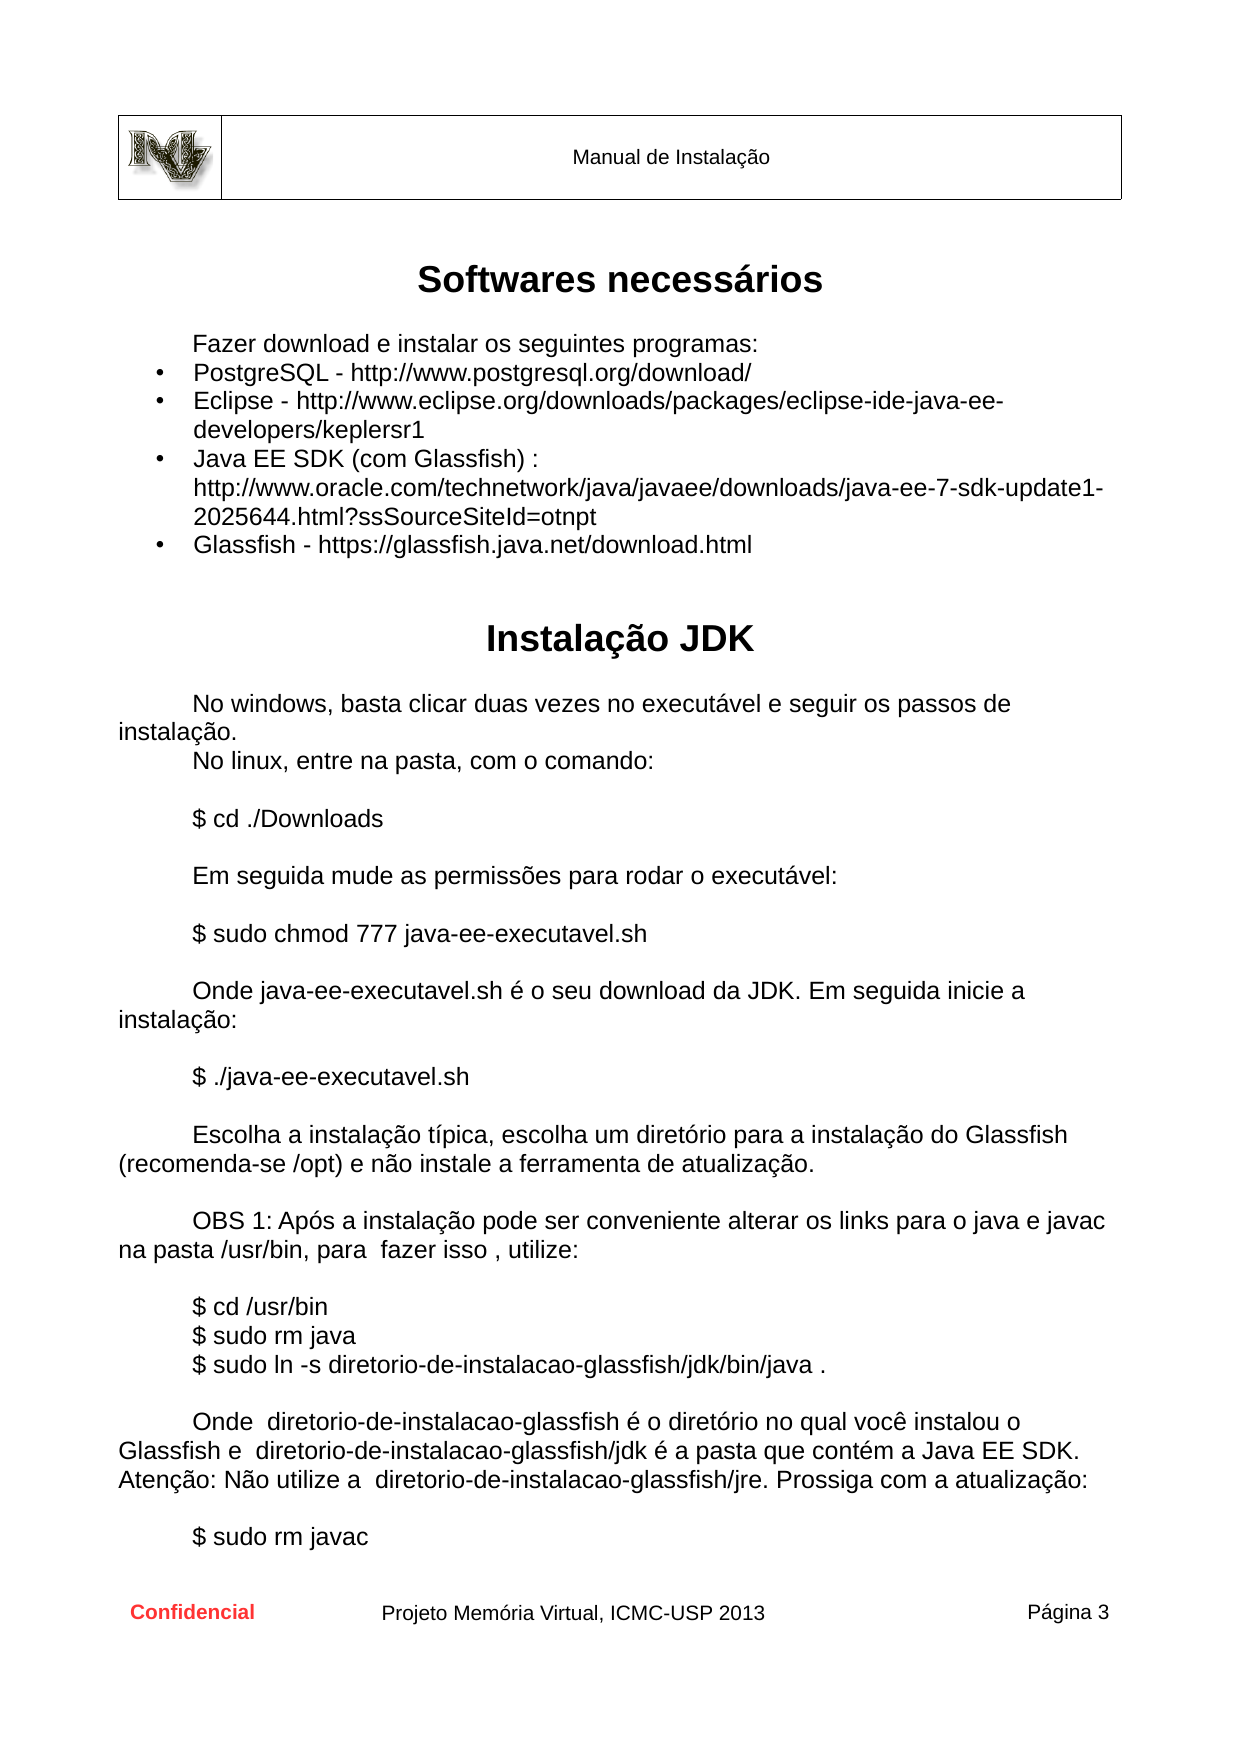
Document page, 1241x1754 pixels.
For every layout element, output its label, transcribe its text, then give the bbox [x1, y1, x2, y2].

text $ sudo rm java [118, 1321, 1122, 1350]
text Onde java-ee-executavel.sh é o seu download da JDK. Em seguida inicie a instalação: [118, 976, 1122, 1033]
subtitle Instalação JDK [118, 617, 1122, 660]
text No linux, entre na pasta, com o comando: [118, 746, 1122, 775]
text $ sudo rm javac [118, 1522, 1122, 1551]
list Java EE SDK (com Glassfish) : http://www.oracle.com/technetwork/java/javaee/downloads/java-ee-7-sdk-update1-2025644.html?ssSourceSiteId=otnpt [156, 444, 1122, 530]
list Eclipse - http://www.eclipse.org/downloads/packages/eclipse-ide-java-ee-developers/keplersr1 [156, 386, 1122, 444]
text Escolha a instalação típica, escolha um diretório para a instalação do Glassfish (recomenda-se /opt) e não instale a ferramenta de atualização. [118, 1120, 1122, 1177]
text $ sudo ln -s diretorio-de-instalacao-glassfish/jdk/bin/java . [118, 1350, 1122, 1378]
text Em seguida mude as permissões para rodar o executável: [118, 861, 1122, 890]
text $ sudo chmod 777 java-ee-executavel.sh [118, 918, 1122, 947]
text No windows, basta clicar duas vezes no executável e seguir os passos de instalação. [118, 688, 1122, 746]
text $ cd /usr/bin [118, 1292, 1122, 1321]
text $ cd ./Downloads [118, 803, 1122, 832]
subtitle Softwares necessários [118, 257, 1122, 300]
text OBS 1: Após a instalação pode ser conveniente alterar os links para o java e javac na pasta /usr/bin, para fazer isso , utilize: [118, 1206, 1122, 1263]
text Onde diretorio-de-instalacao-glassfish é o diretório no qual você instalou o Glassfish e diretorio-de-instalacao-glassfish/jdk é a pasta que contém a Java EE SDK. Atenção: Não utilize a diretorio-de-instalacao-glassfish/jre. Prossiga com a atualização: [118, 1407, 1122, 1493]
text $ ./java-ee-executavel.sh [118, 1062, 1122, 1091]
picture [123, 118, 214, 194]
list Glassfish - https://glassfish.java.net/download.html [156, 530, 1122, 559]
list PostgreSQL - http://www.postgresql.org/download/ [156, 357, 1122, 386]
text Fazer download e instalar os seguintes programas: [118, 329, 1122, 357]
